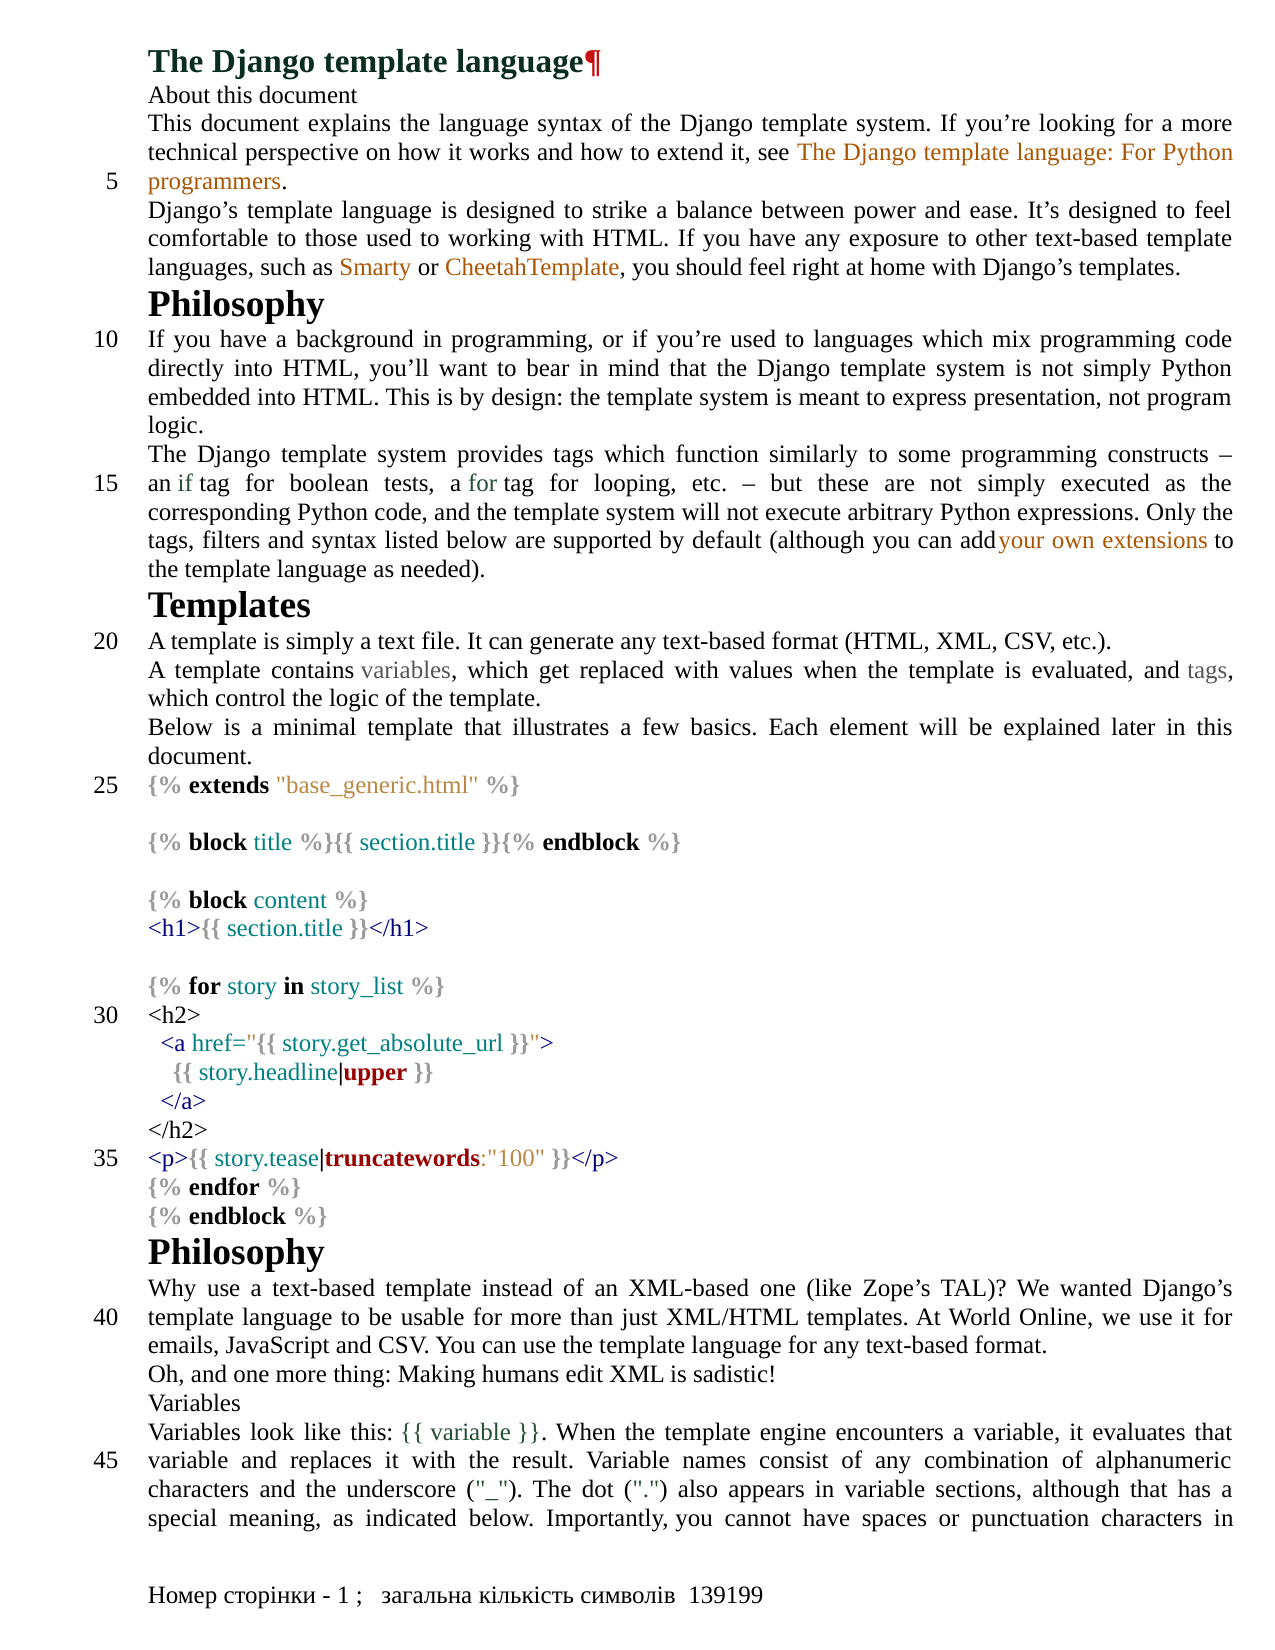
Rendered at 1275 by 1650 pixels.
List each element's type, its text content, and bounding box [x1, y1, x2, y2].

text {{ story.headline|upper }} [148, 1057, 1234, 1086]
text Oh, and one more thing: Making humans edit XML is sadistic! [148, 1359, 1234, 1388]
subtitle Philosophy [148, 281, 1234, 324]
text Why use a text-based template instead of an XML-based one (like Zope’s TAL)? We wanted Django’s template language to be usable for more than just XML/HTML templates. At World Online, we use it for emails, JavaScript and CSV. You can use the template language for any text-based format. [148, 1273, 1234, 1359]
text Below is a minimal template that illustrates a few basics. Each element will be explained later in this document. [148, 712, 1234, 770]
text A template is simply a text file. It can generate any text-based format (HTML, XML, CSV, etc.). [148, 626, 1234, 655]
text {% extends "base_generic.html" %} [148, 770, 1234, 798]
text </h2> [148, 1115, 1234, 1143]
text Variables look like this: {{ variable }}. When the template engine encounters a variable, it evaluates that variable and replaces it with the result. Variable names consist of any combination of alphanumeric characters and the underscore ("_"). The dot (".") also appears in variable sections, although that has a special meaning, as indicated below. Importantly, you cannot have spaces or punctuation characters in [148, 1417, 1234, 1532]
text <h1>{{ section.title }}</h1> [148, 913, 1234, 942]
text The Django template system provides tags which function similarly to some programming constructs – an if tag for boolean tests, a for tag for looping, etc. – but these are not simply executed as the corresponding Python code, and the template system will not execute arbitrary Python expressions. Only the tags, filters and syntax listed below are supported by default (although you can addyour own extensions to the template language as needed). [148, 439, 1234, 583]
text {% block title %}{{ section.title }}{% endblock %} [148, 827, 1234, 856]
text {% block content %} [148, 885, 1234, 913]
text A template contains variables, which get replaced with values when the template is evaluated, and tags, which control the logic of the template. [148, 655, 1234, 712]
text {% endblock %} [148, 1201, 1234, 1230]
text <p>{{ story.tease|truncatewords:"100" }}</p> [148, 1143, 1234, 1172]
text <h2> [148, 1000, 1234, 1028]
text This document explains the language syntax of the Django template system. If you’re looking for a more technical perspective on how it works and how to extend it, see The Django template language: For Python programmers. [148, 108, 1234, 195]
text Django’s template language is designed to strike a balance between power and ease. It’s designed to feel comfortable to those used to working with HTML. If you have any exposure to other text-based template languages, such as Smarty or CheetahTemplate, you should feel right at home with Django’s templates. [148, 195, 1234, 281]
text If you have a background in programming, or if you’re used to languages which mix programming code directly into HTML, you’ll want to bear in mind that the Django template system is not simply Python embedded into HTML. This is by design: the template system is meant to express presentation, not program logic. [148, 324, 1234, 439]
text {% for story in story_list %} [148, 971, 1234, 1000]
text About this document [148, 80, 1234, 108]
subtitle The Django template language¶ [148, 41, 1234, 80]
subtitle Philosophy [148, 1230, 1234, 1273]
text <a href="{{ story.get_absolute_url }}"> [148, 1028, 1234, 1057]
text Variables [148, 1388, 1234, 1417]
text </a> [148, 1086, 1234, 1115]
subtitle Templates [148, 583, 1234, 626]
text {% endfor %} [148, 1172, 1234, 1201]
